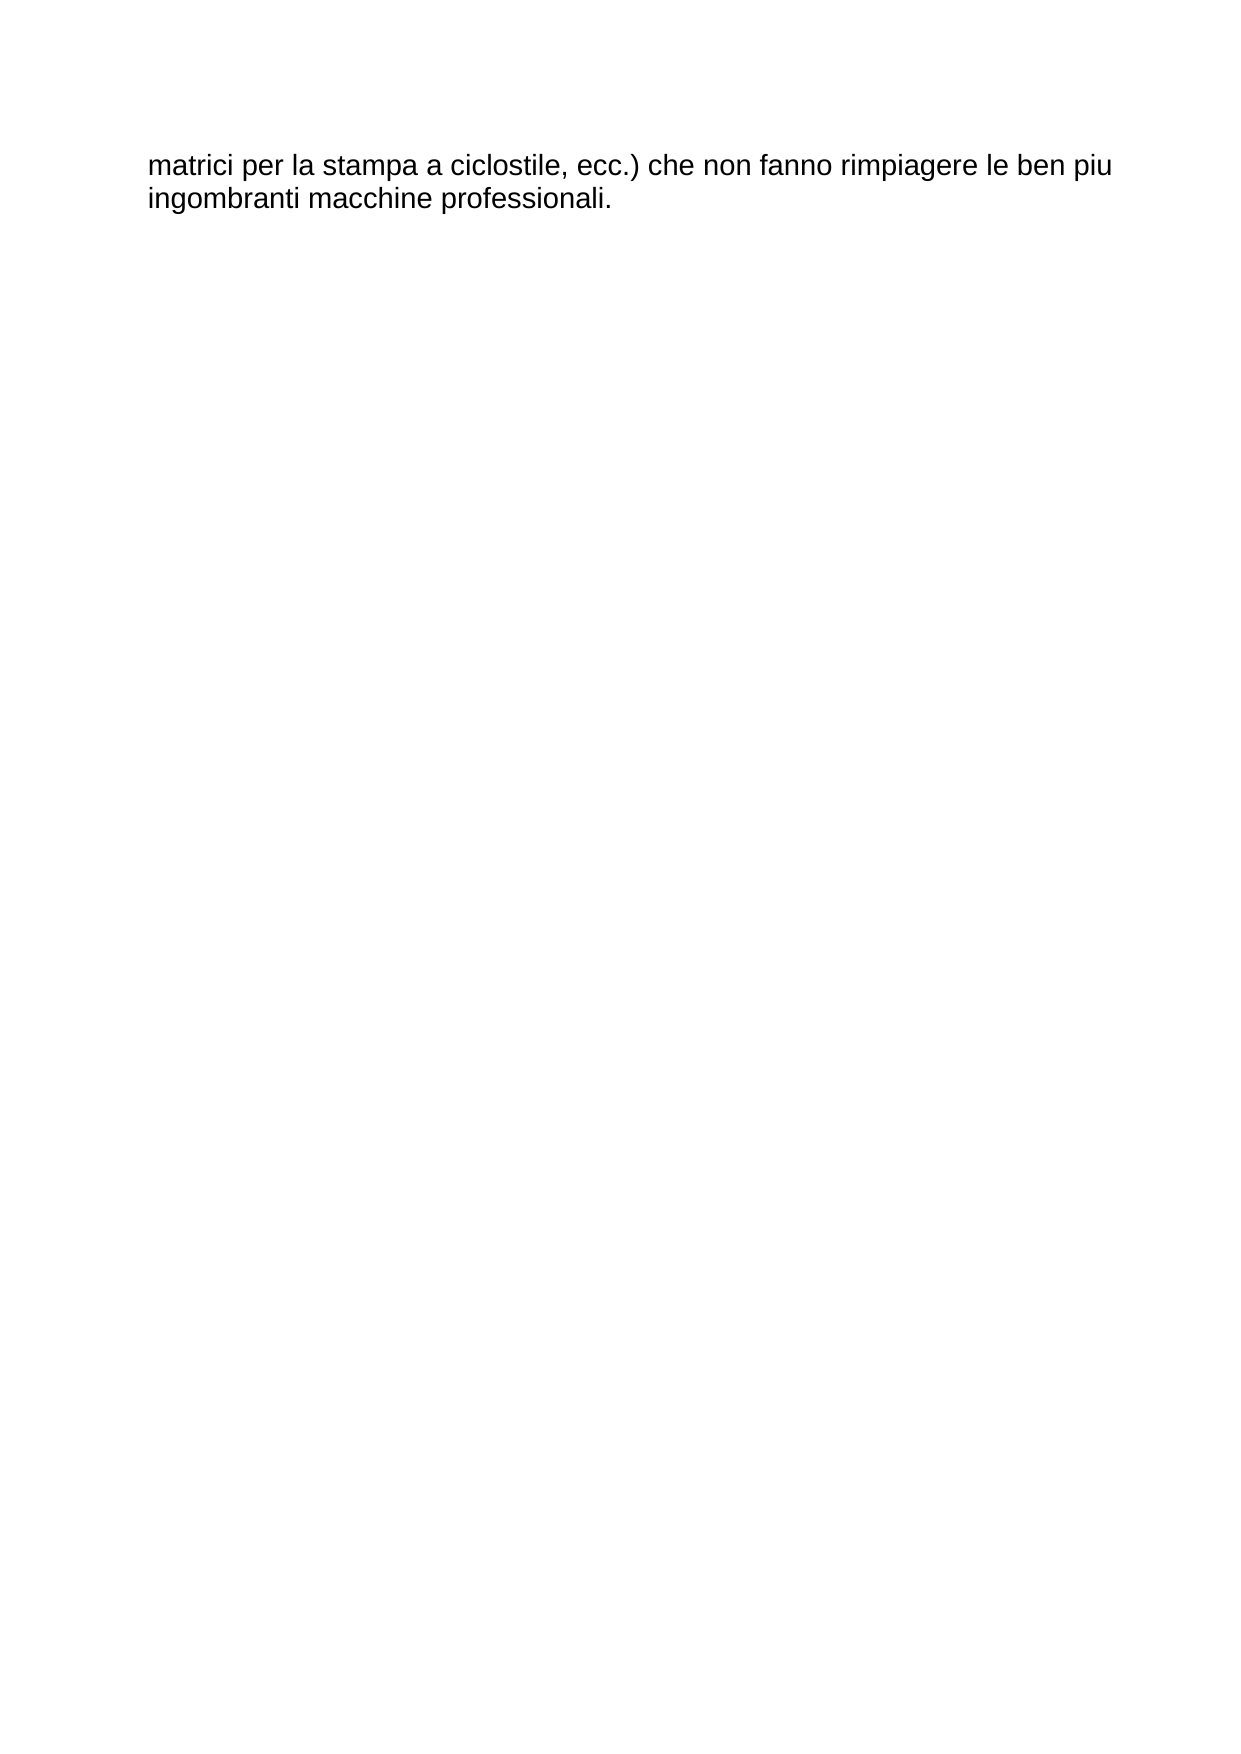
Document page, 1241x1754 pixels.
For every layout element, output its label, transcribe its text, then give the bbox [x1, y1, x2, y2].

text matrici per la stampa a ciclostile, ecc.) che non fanno rimpiagere le ben piu [148, 148, 1152, 181]
text ingombranti macchine professionali. [148, 181, 1152, 215]
